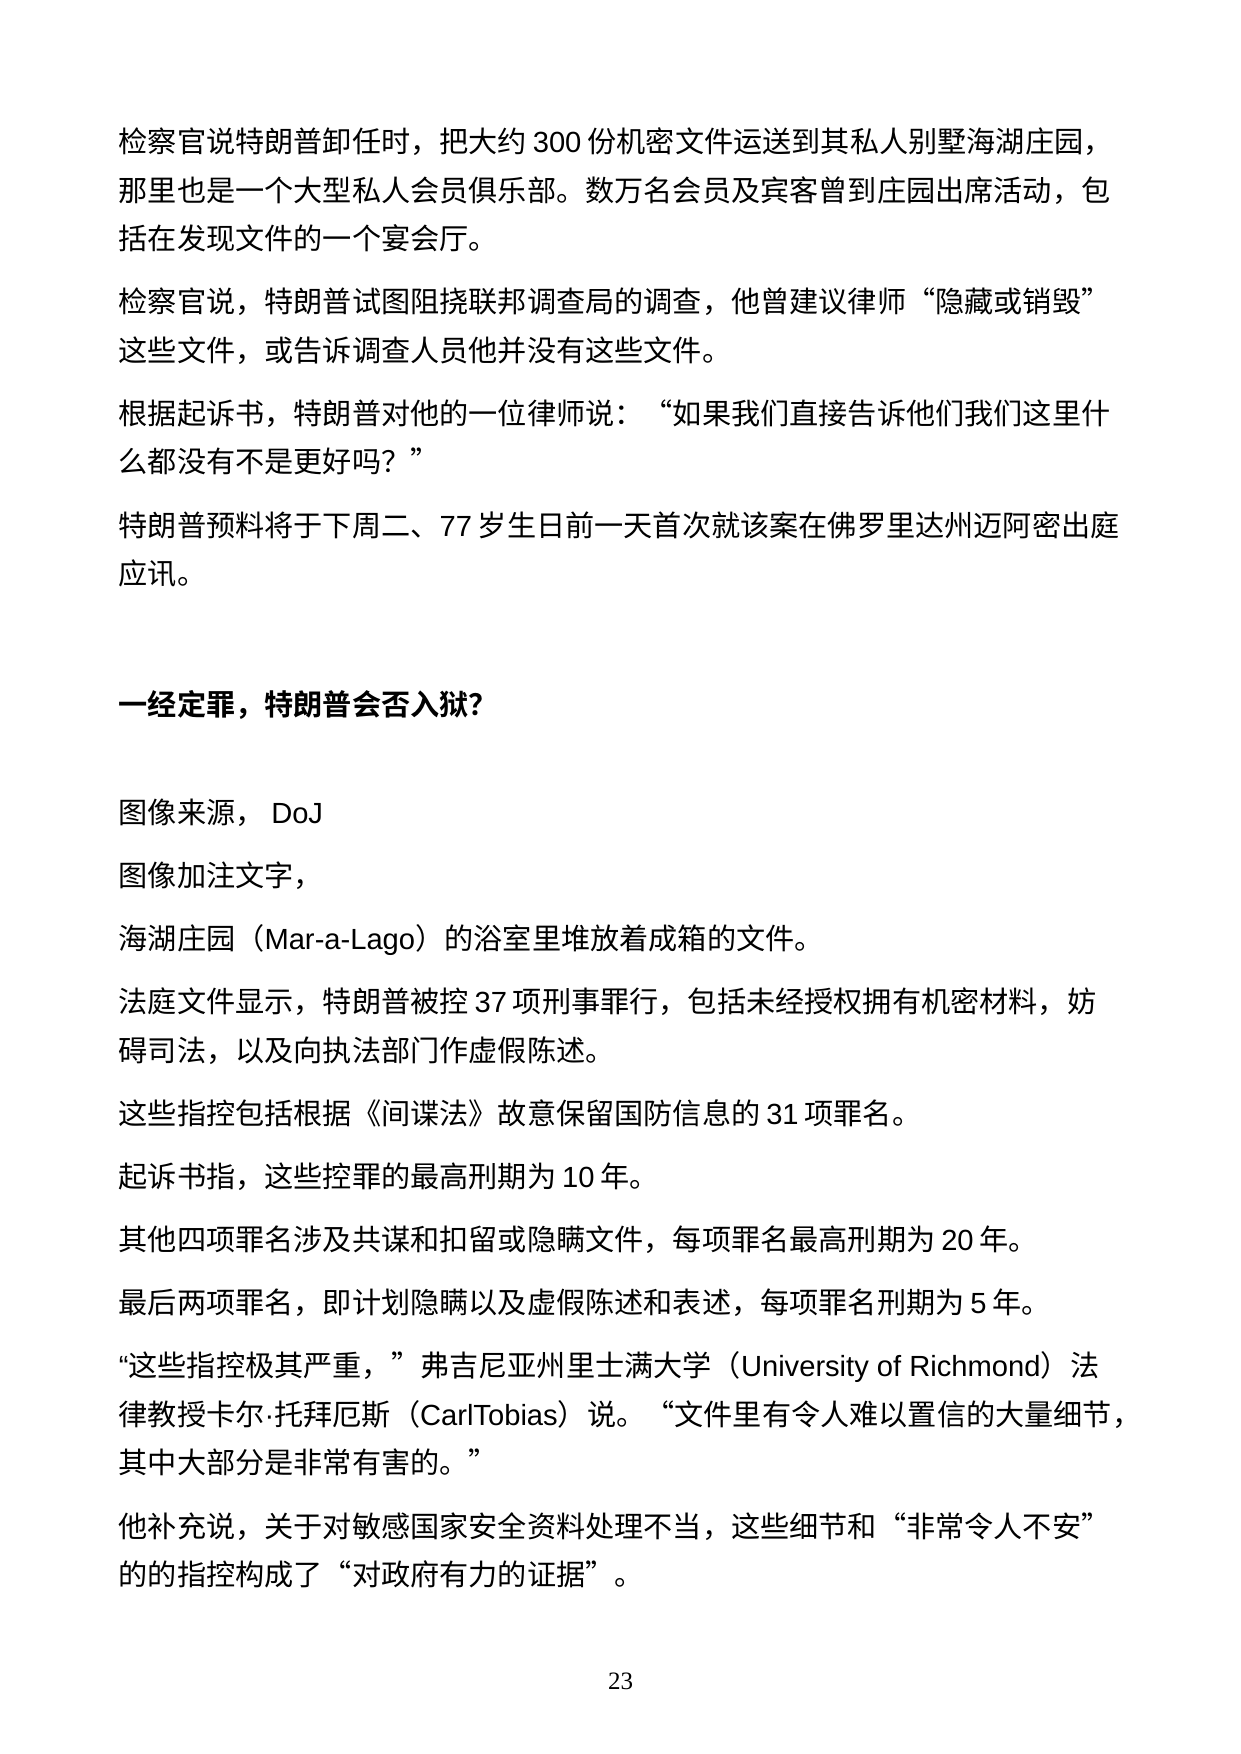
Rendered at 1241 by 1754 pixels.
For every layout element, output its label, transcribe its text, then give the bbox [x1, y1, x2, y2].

subtitle 一经定罪，特朗普会否入狱？ [118, 681, 1122, 724]
text 法庭文件显示，特朗普被控37项刑事罪行，包括未经授权拥有机密材料，妨碍司法，以及向执法部门作虚假陈述。 [118, 979, 1122, 1069]
text 这些指控包括根据《间谍法》故意保留国防信息的31项罪名。 [118, 1090, 1122, 1133]
text 图像加注文字， [118, 852, 1122, 895]
text 检察官说，特朗普试图阻挠联邦调查局的调查，他曾建议律师“隐藏或销毁”这些文件，或告诉调查人员他并没有这些文件。 [118, 279, 1122, 369]
text 起诉书指，这些控罪的最高刑期为10年。 [118, 1153, 1122, 1196]
text 检察官说特朗普卸任时，把大约300份机密文件运送到其私人别墅海湖庄园，那里也是一个大型私人会员俱乐部。数万名会员及宾客曾到庄园出席活动，包括在发现文件的一个宴会厅。 [118, 118, 1122, 258]
text 他补充说，关于对敏感国家安全资料处理不当，这些细节和“非常令人不安”的的指控构成了“对政府有力的证据”。 [118, 1503, 1122, 1594]
text 最后两项罪名，即计划隐瞒以及虚假陈述和表述，每项罪名刑期为5年。 [118, 1280, 1122, 1322]
text 图像来源， DoJ [118, 789, 1122, 832]
text 海湖庄园（Mar-a-Lago）的浴室里堆放着成箱的文件。 [118, 916, 1122, 958]
text 特朗普预料将于下周二、77岁生日前一天首次就该案在佛罗里达州迈阿密出庭应讯。 [118, 502, 1122, 593]
text “这些指控极其严重，”弗吉尼亚州里士满大学（University of Richmond）法律教授卡尔·托拜厄斯（CarlTobias）说。“文件里有令人难以置信的大量细节，其中大部分是非常有害的。” [118, 1343, 1122, 1482]
text 其他四项罪名涉及共谋和扣留或隐瞒文件，每项罪名最高刑期为20年。 [118, 1217, 1122, 1259]
text 根据起诉书，特朗普对他的一位律师说：“如果我们直接告诉他们我们这里什么都没有不是更好吗？” [118, 390, 1122, 481]
